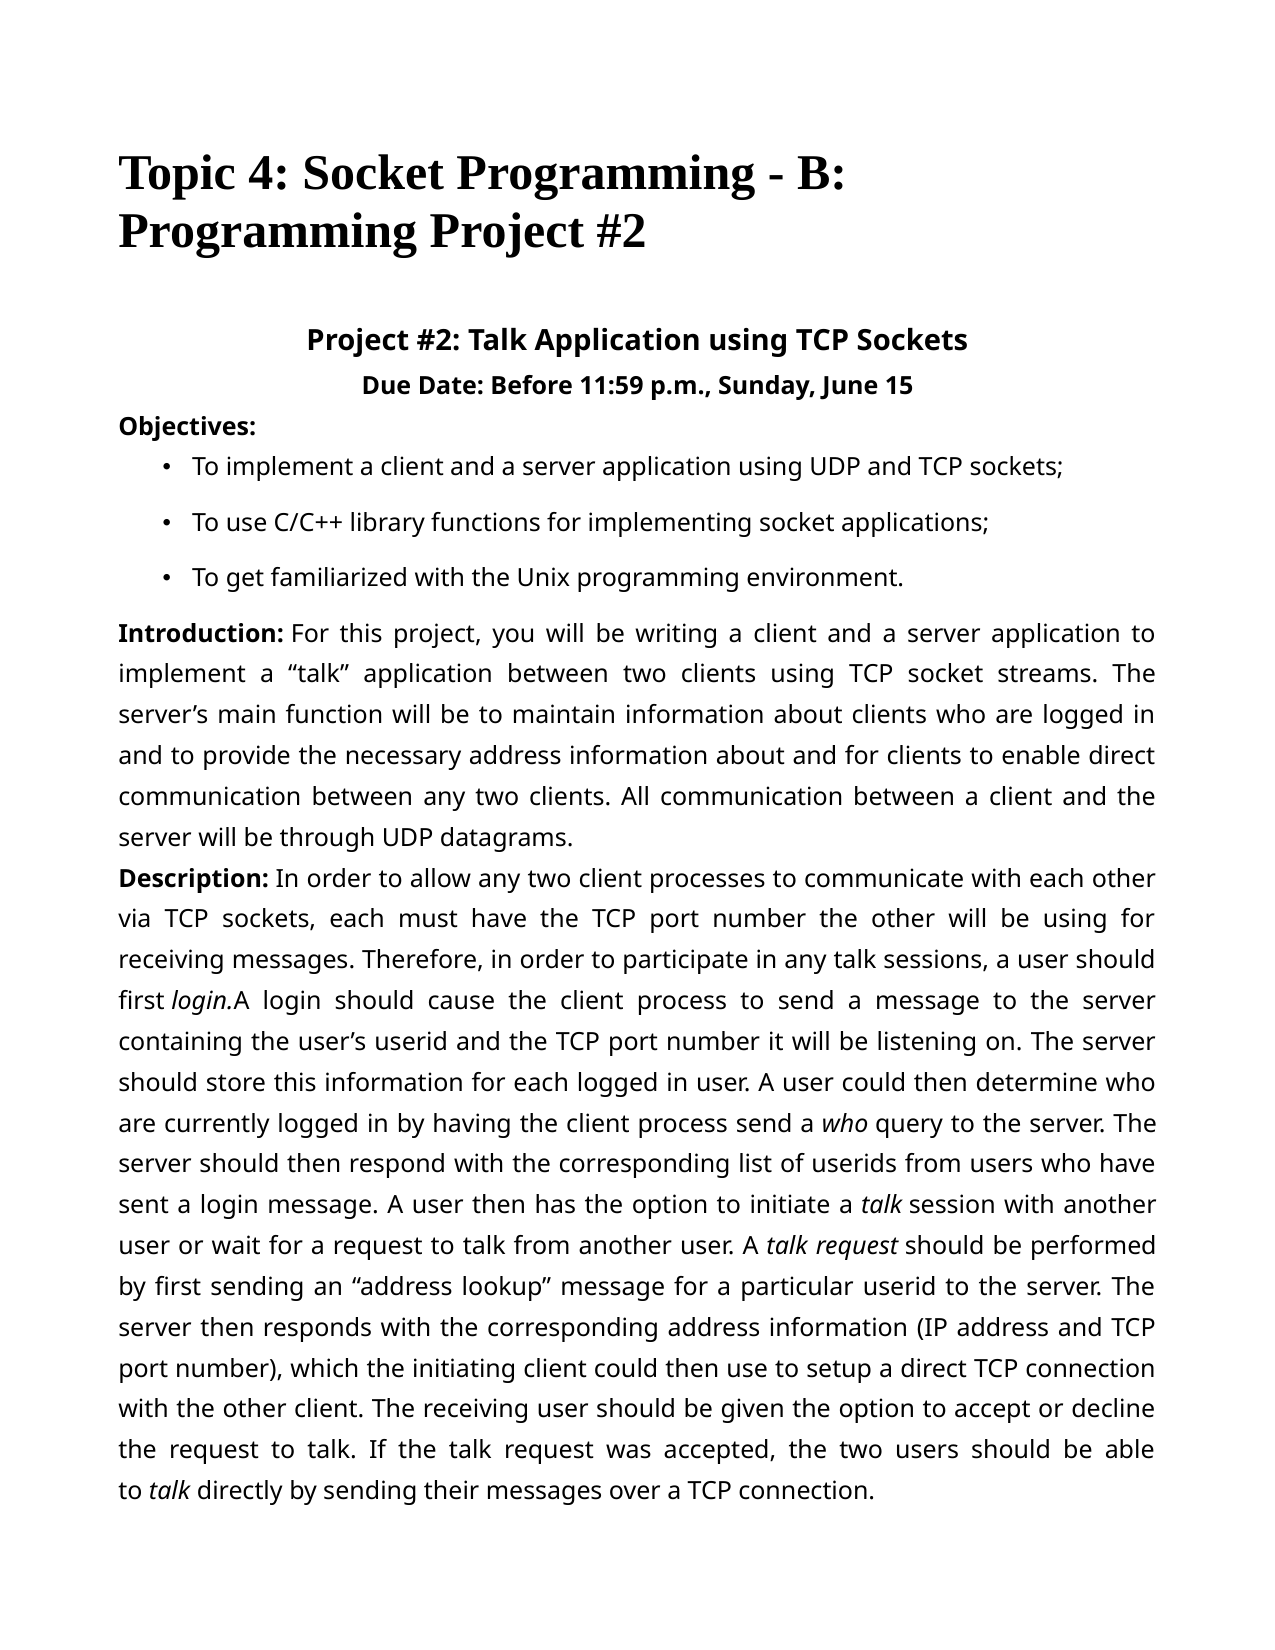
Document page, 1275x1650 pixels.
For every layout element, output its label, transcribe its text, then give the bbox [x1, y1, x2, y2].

text Project #2: Talk Application using TCP Sockets [118, 320, 1157, 359]
list To use C/C++ library functions for implementing socket applications; [162, 504, 1157, 538]
text Introduction: For this project, you will be writing a client and a server application to implement a “talk” application between two clients using TCP socket streams. The server’s main function will be to maintain information about clients who are logged in and to provide the necessary address information about and for clients to enable direct communication between any two clients. All communication between a client and the server will be through UDP datagrams. [118, 615, 1157, 853]
subtitle Topic 4: Socket Programming - B: Programming Project #2 [118, 143, 1157, 258]
list To get familiarized with the Unix programming environment. [162, 560, 1157, 594]
text Due Date: Before 11:59 p.m., Sunday, June 15 [118, 367, 1157, 401]
text Objectives: [118, 408, 1157, 442]
list To implement a client and a server application using UDP and TCP sockets; [162, 449, 1157, 483]
text Description: In order to allow any two client processes to communicate with each other via TCP sockets, each must have the TCP port number the other will be using for receiving messages. Therefore, in order to participate in any talk sessions, a user should first login.A login should cause the client process to send a message to the server containing the user’s userid and the TCP port number it will be listening on. The server should store this information for each logged in user. A user could then determine who are currently logged in by having the client process send a who query to the server. The server should then respond with the corresponding list of userids from users who have sent a login message. A user then has the option to initiate a talk session with another user or wait for a request to talk from another user. A talk request should be performed by first sending an “address lookup” message for a particular userid to the server. The server then responds with the corresponding address information (IP address and TCP port number), which the initiating client could then use to setup a direct TCP connection with the other client. The receiving user should be given the option to accept or decline the request to talk. If the talk request was accepted, the two users should be able to talk directly by sending their messages over a TCP connection. [118, 860, 1157, 1507]
